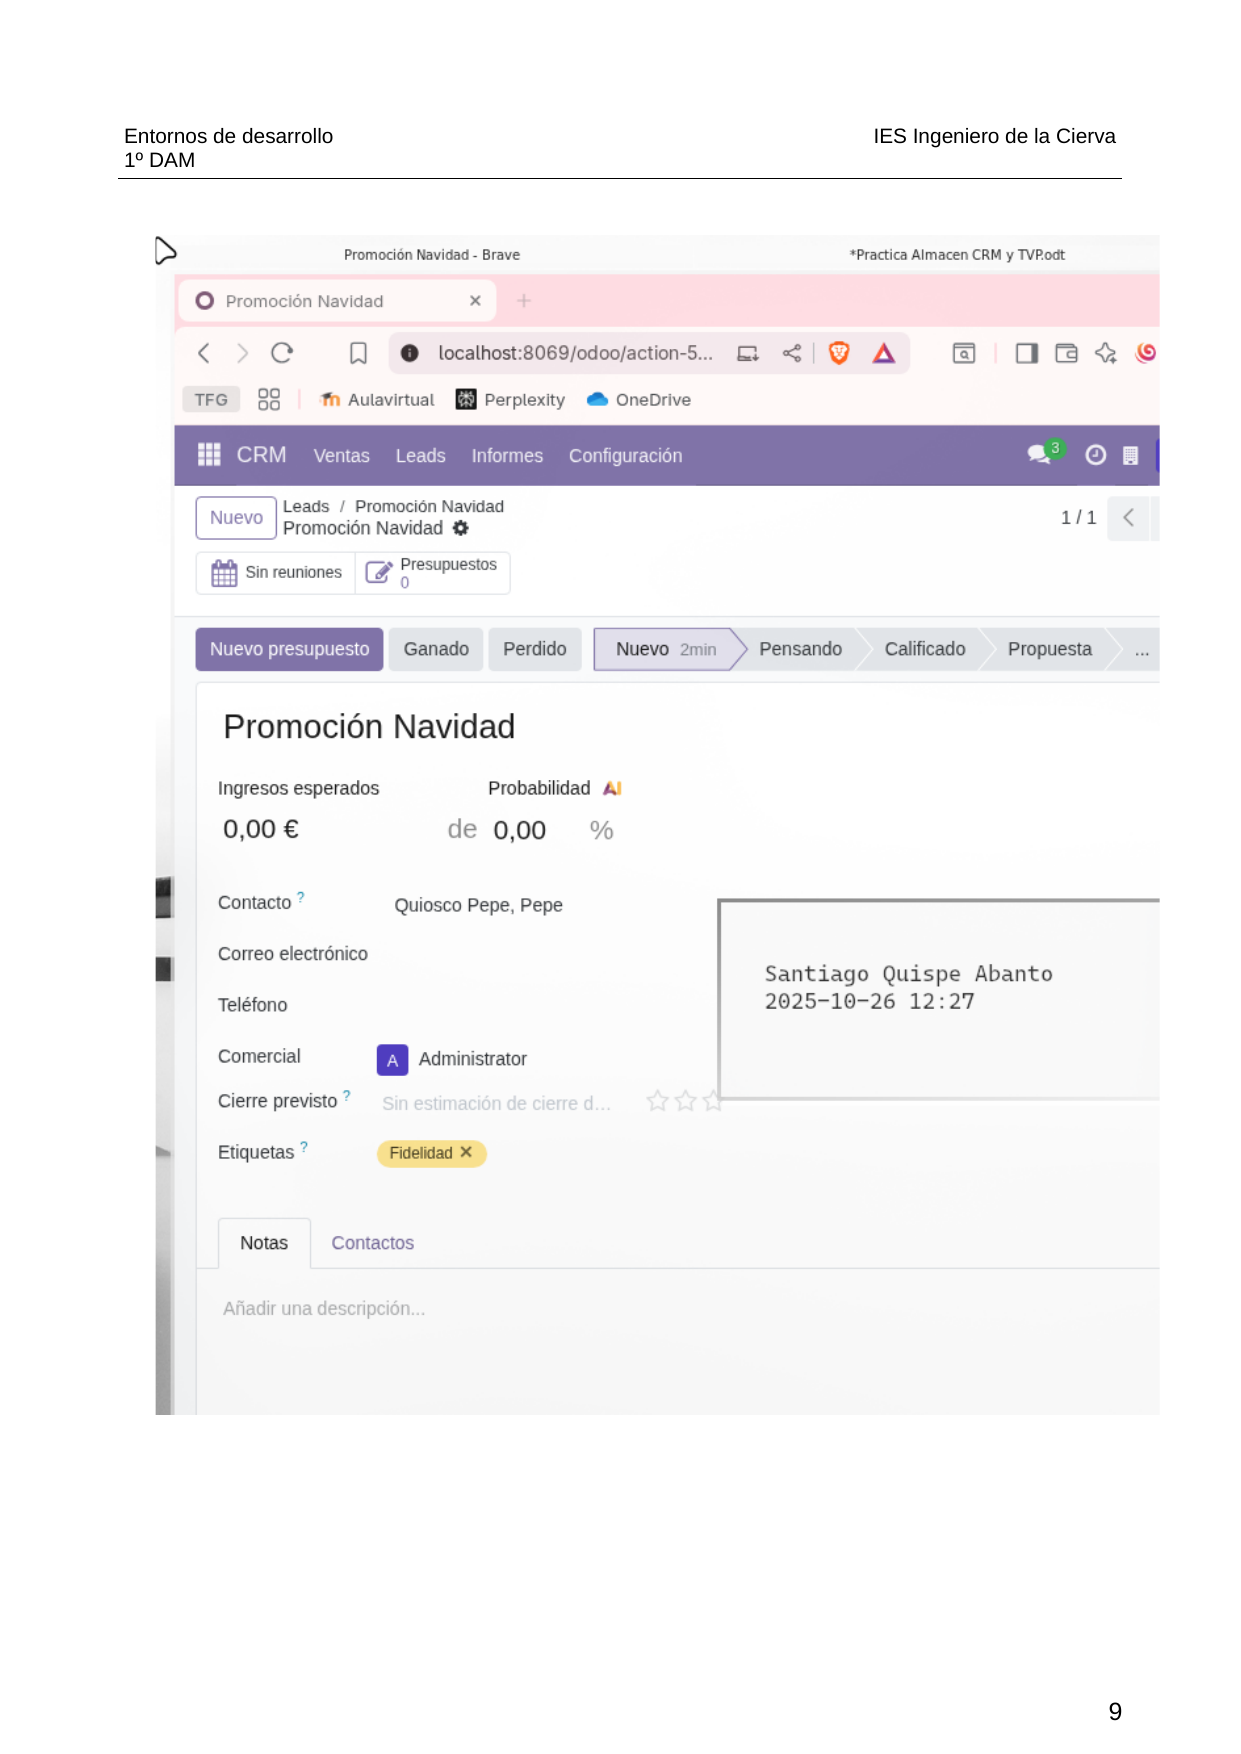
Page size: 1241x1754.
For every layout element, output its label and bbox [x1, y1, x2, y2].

picture [155, 235, 1160, 1415]
